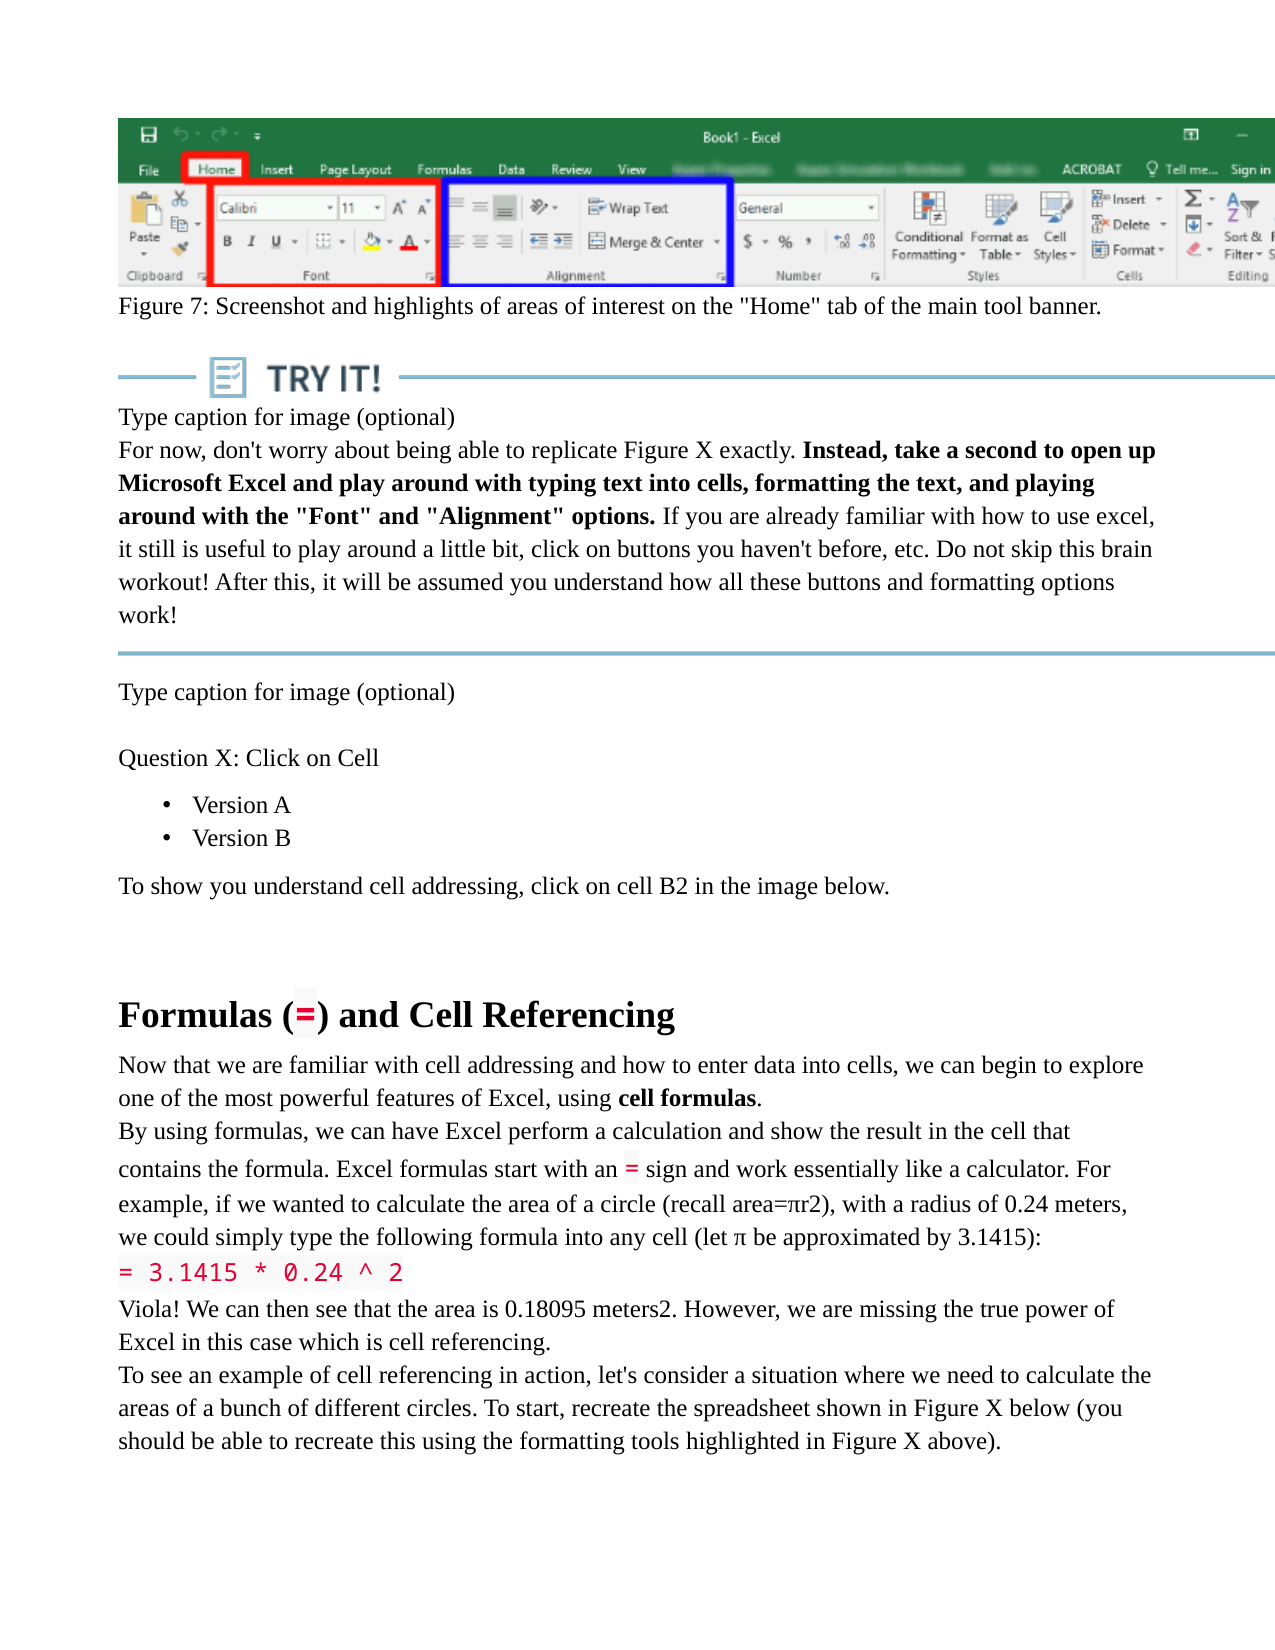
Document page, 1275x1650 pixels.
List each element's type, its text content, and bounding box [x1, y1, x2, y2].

list Version A [162, 790, 1157, 819]
picture [118, 357, 1275, 398]
list Version B [162, 823, 1157, 852]
text Figure 7: Screenshot and highlights of areas of interest on the "Home" tab of the main tool banner. [118, 291, 1157, 320]
text Now that we are familiar with cell addressing and how to enter data into cells, we can begin to explore one of the most powerful features of Excel, using cell formulas. [118, 1050, 1157, 1112]
text By using formulas, we can have Excel perform a calculation and show the result in the cell that contains the formula. Excel formulas start with an = sign and work essentially like a calculator. For example, if we wanted to calculate the area of a circle (recall area=πr2), with a radius of 0.24 meters, we could simply type the following formula into any cell (let π be approximated by 3.1415): [118, 1116, 1157, 1250]
picture [118, 118, 1275, 287]
text Question X: Click on Cell [118, 743, 1157, 771]
text For now, don't worry about being able to replicate Figure X exactly. Instead, take a second to open up Microsoft Excel and play around with typing text into cells, formatting the text, and playing around with the "Font" and "Alignment" options. If you are already familiar with how to use excel, it still is useful to play around a little bit, click on buttons you haven't before, etc. Do not skip this brain workout! After this, it will be assumed you understand how all these buttons and formatting options work! [118, 435, 1157, 629]
text Viola! We can then see that the area is 0.18095 meters2. However, we are missing the true power of Excel in this case which is cell referencing. [118, 1294, 1157, 1356]
text = 3.1415 * 0.24 ^ 2 [118, 1255, 1157, 1289]
text To see an example of cell referencing in action, let's consider a situation where we need to calculate the areas of a bunch of different circles. To start, recreate the spreadsheet shown in Figure X below (you should be able to recreate this using the formatting tools highlighted in Figure X above). [118, 1360, 1157, 1455]
text Type caption for image (optional) [118, 677, 1157, 705]
subtitle Formulas (=) and Cell Referencing [118, 987, 1157, 1038]
text Type caption for image (optional) [118, 402, 1157, 431]
picture [118, 633, 1275, 673]
text To show you understand cell addressing, click on cell B2 in the image below. [118, 871, 1157, 899]
